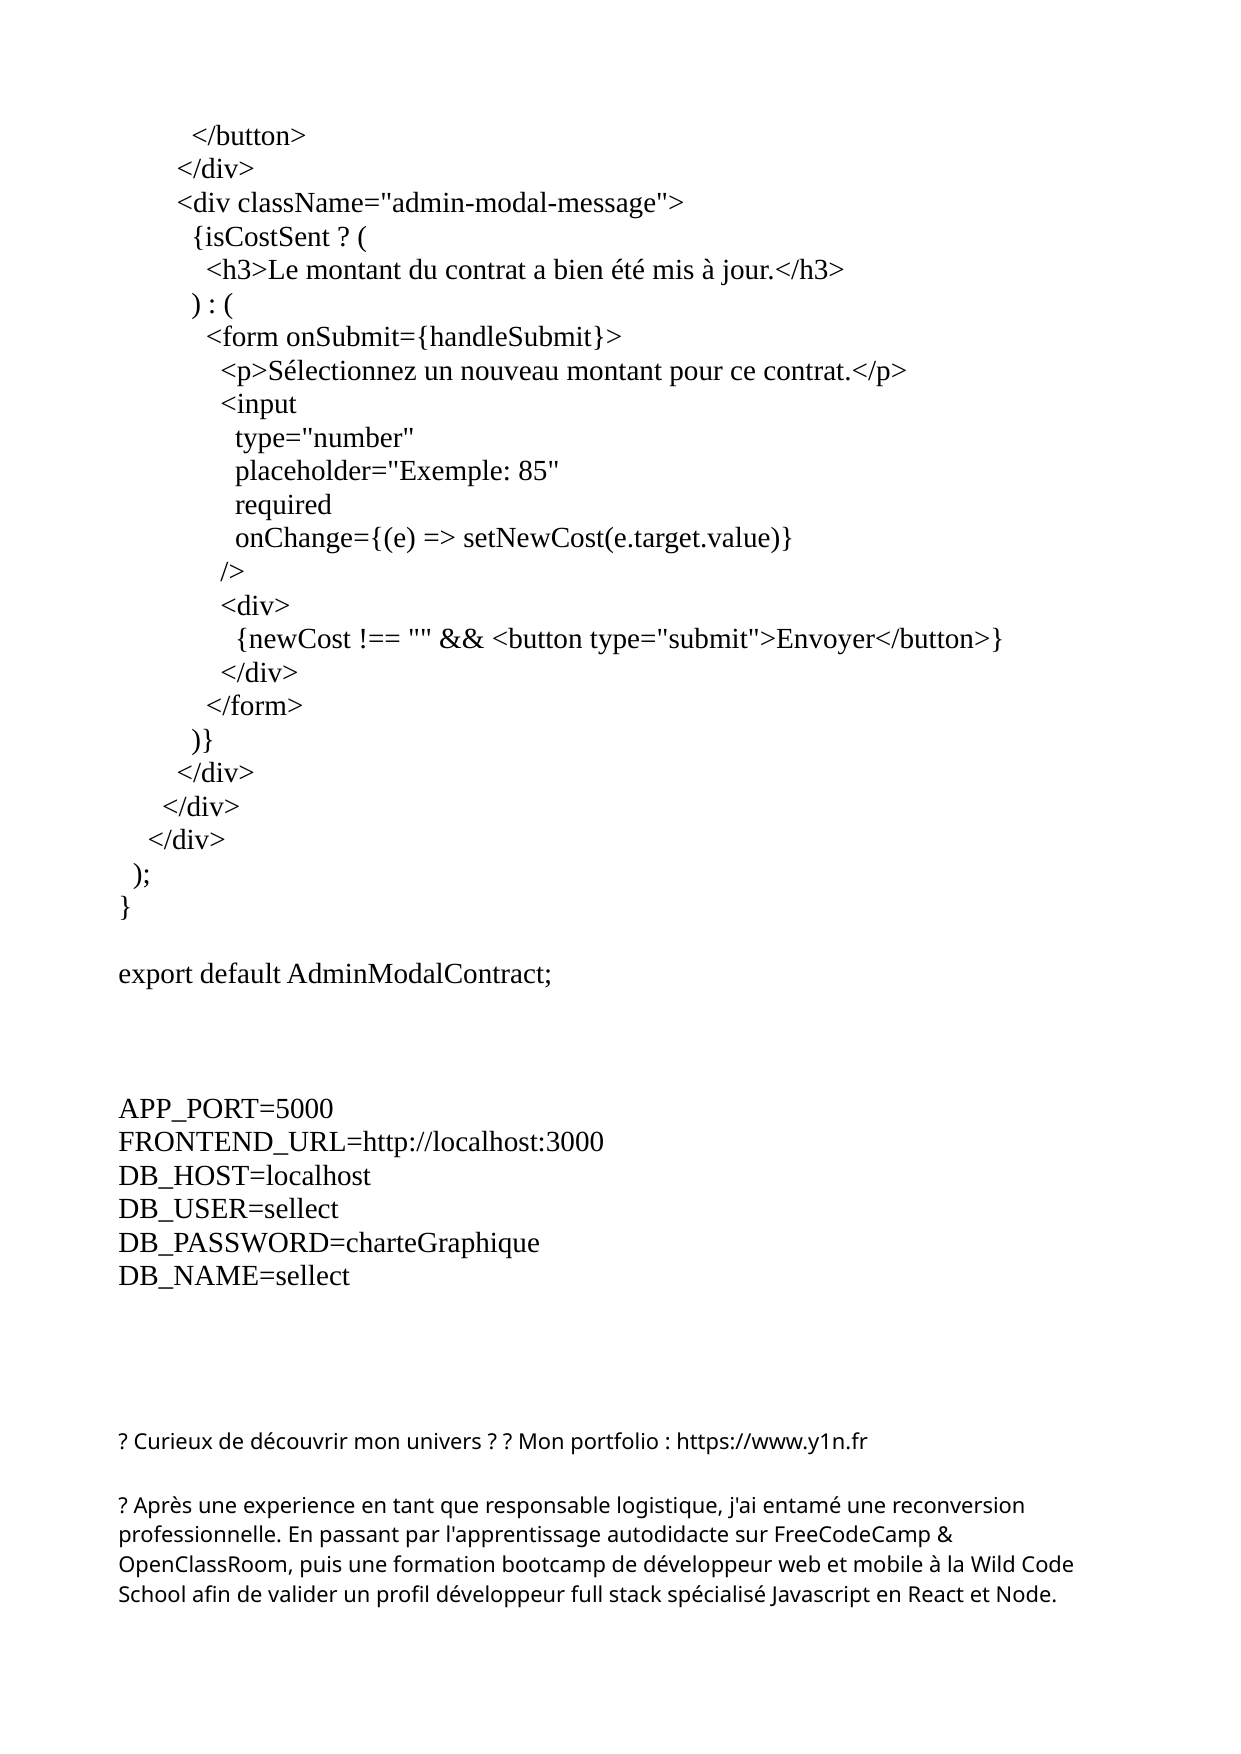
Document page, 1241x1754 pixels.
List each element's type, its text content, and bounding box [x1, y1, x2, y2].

text DB_NAME=sellect [118, 1258, 1122, 1292]
text </div> [118, 789, 1122, 822]
text ); [118, 856, 1122, 889]
text type="number" [118, 420, 1122, 453]
text )} [118, 722, 1122, 755]
text <p>Sélectionnez un nouveau montant pour ce contrat.</p> [118, 353, 1122, 386]
text </form> [118, 688, 1122, 722]
text onChange={(e) => setNewCost(e.target.value)} [118, 521, 1122, 554]
text <div> [118, 588, 1122, 621]
text DB_HOST=localhost [118, 1158, 1122, 1191]
text APP_PORT=5000 [118, 1091, 1122, 1124]
text </button> [118, 118, 1122, 152]
text <input [118, 386, 1122, 420]
text ? Curieux de découvrir mon univers ? ? Mon portfolio : https://www.y1n.fr ? Après une experience en tant que responsable logistique, j'ai entamé une reconversion professionnelle. En passant par l'apprentissage autodidacte sur FreeCodeCamp & OpenClassRoom, puis une formation bootcamp de développeur web et mobile à la Wild Code School afin de valider un profil développeur full stack spécialisé Javascript en React et Node. [118, 1426, 1122, 1609]
text /> [118, 554, 1122, 588]
text </div> [118, 755, 1122, 789]
text {newCost !== "" && <button type="submit">Envoyer</button>} [118, 621, 1122, 655]
text </div> [118, 822, 1122, 856]
text ) : ( [118, 286, 1122, 319]
text <h3>Le montant du contrat a bien été mis à jour.</h3> [118, 252, 1122, 286]
text FRONTEND_URL=http://localhost:3000 [118, 1124, 1122, 1158]
text <form onSubmit={handleSubmit}> [118, 319, 1122, 353]
text placeholder="Exemple: 85" [118, 453, 1122, 487]
text {isCostSent ? ( [118, 219, 1122, 252]
text DB_USER=sellect [118, 1191, 1122, 1225]
text <div className="admin-modal-message"> [118, 185, 1122, 219]
text required [118, 487, 1122, 521]
text </div> [118, 152, 1122, 185]
text </div> [118, 655, 1122, 688]
text DB_PASSWORD=charteGraphique [118, 1225, 1122, 1258]
text export default AdminModalContract; [118, 957, 1122, 990]
text } [118, 889, 1122, 923]
